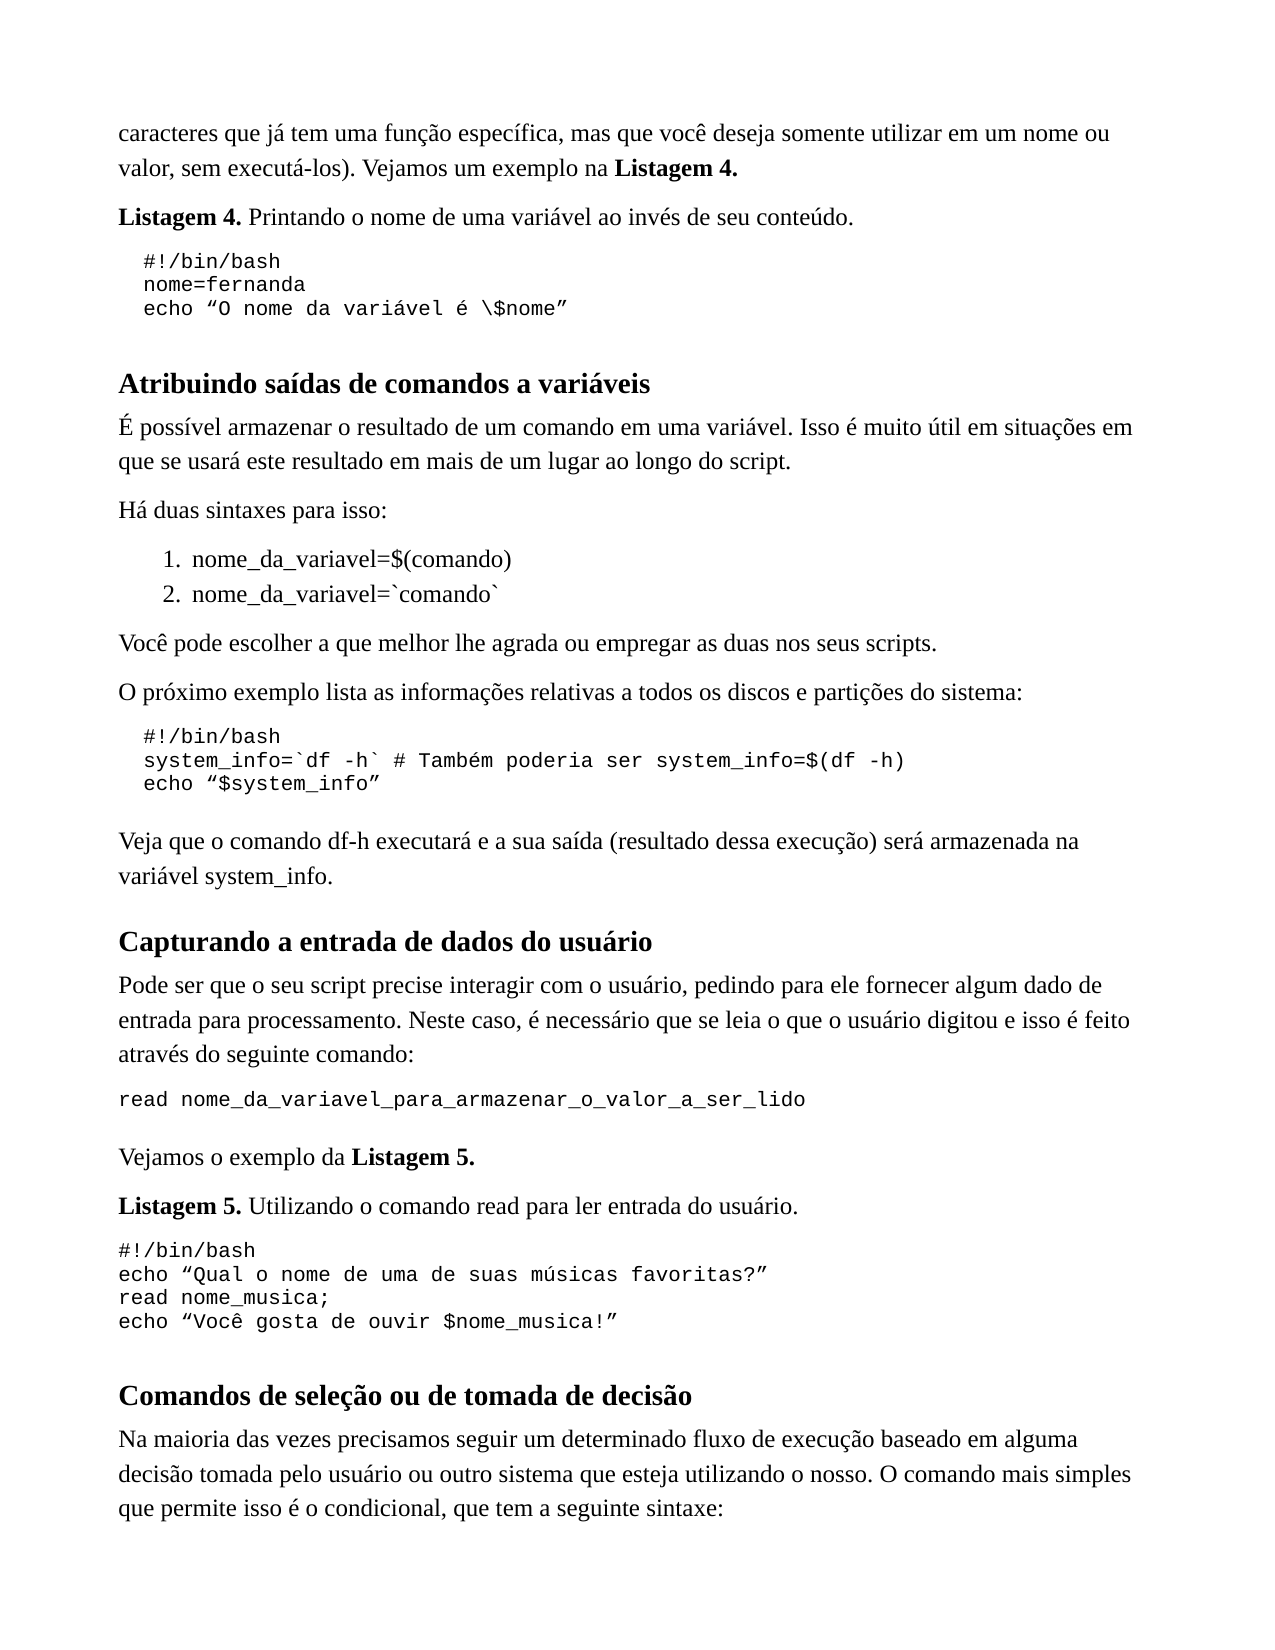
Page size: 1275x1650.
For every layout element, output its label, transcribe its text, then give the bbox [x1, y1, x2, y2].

text nome=fernanda [118, 274, 1157, 298]
subtitle Atribuindo saídas de comandos a variáveis [118, 366, 1157, 399]
text echo “$system_info” [118, 773, 1157, 797]
text echo “Qual o nome de uma de suas músicas favoritas?” [118, 1263, 1157, 1287]
list nome_da_variavel=`comando` [162, 579, 1157, 608]
text Pode ser que o seu script precise interagir com o usuário, pedindo para ele fornecer algum dado de entrada para processamento. Neste caso, é necessário que se leia o que o usuário digitou e isso é feito através do seguinte comando: [118, 971, 1157, 1068]
text read nome_musica; [118, 1287, 1157, 1311]
subtitle Capturando a entrada de dados do usuário [118, 924, 1157, 958]
text read nome_da_variavel_para_armazenar_o_valor_a_ser_lido [118, 1089, 1157, 1112]
text #!/bin/bash [118, 1240, 1157, 1263]
text #!/bin/bash [118, 726, 1157, 750]
text echo “Você gosta de ouvir $nome_musica!” [118, 1311, 1157, 1334]
subtitle Comandos de seleção ou de tomada de decisão [118, 1378, 1157, 1412]
text Listagem 5. Utilizando o comando read para ler entrada do usuário. [118, 1191, 1157, 1219]
text É possível armazenar o resultado de um comando em uma variável. Isso é muito útil em situações em que se usará este resultado em mais de um lugar ao longo do script. [118, 412, 1157, 475]
list nome_da_variavel=$(comando) [162, 544, 1157, 573]
text Há duas sintaxes para isso: [118, 495, 1157, 524]
text O próximo exemplo lista as informações relativas a todos os discos e partições do sistema: [118, 677, 1157, 706]
text caracteres que já tem uma função específica, mas que você deseja somente utilizar em um nome ou valor, sem executá-los). Vejamos um exemplo na Listagem 4. [118, 118, 1157, 181]
text Listagem 4. Printando o nome de uma variável ao invés de seu conteúdo. [118, 202, 1157, 230]
text Na maioria das vezes precisamos seguir um determinado fluxo de execução baseado em alguma decisão tomada pelo usuário ou outro sistema que esteja utilizando o nosso. O comando mais simples que permite isso é o condicional, que tem a seguinte sintaxe: [118, 1424, 1157, 1522]
text Você pode escolher a que melhor lhe agrada ou empregar as duas nos seus scripts. [118, 628, 1157, 657]
text Vejamos o exemplo da Listagem 5. [118, 1142, 1157, 1171]
text Veja que o comando df-h executará e a sua saída (resultado dessa execução) será armazenada na variável system_info. [118, 826, 1157, 890]
text #!/bin/bash [118, 251, 1157, 274]
text echo “O nome da variável é \$nome” [118, 298, 1157, 322]
text system_info=`df -h` # Também poderia ser system_info=$(df -h) [118, 750, 1157, 773]
